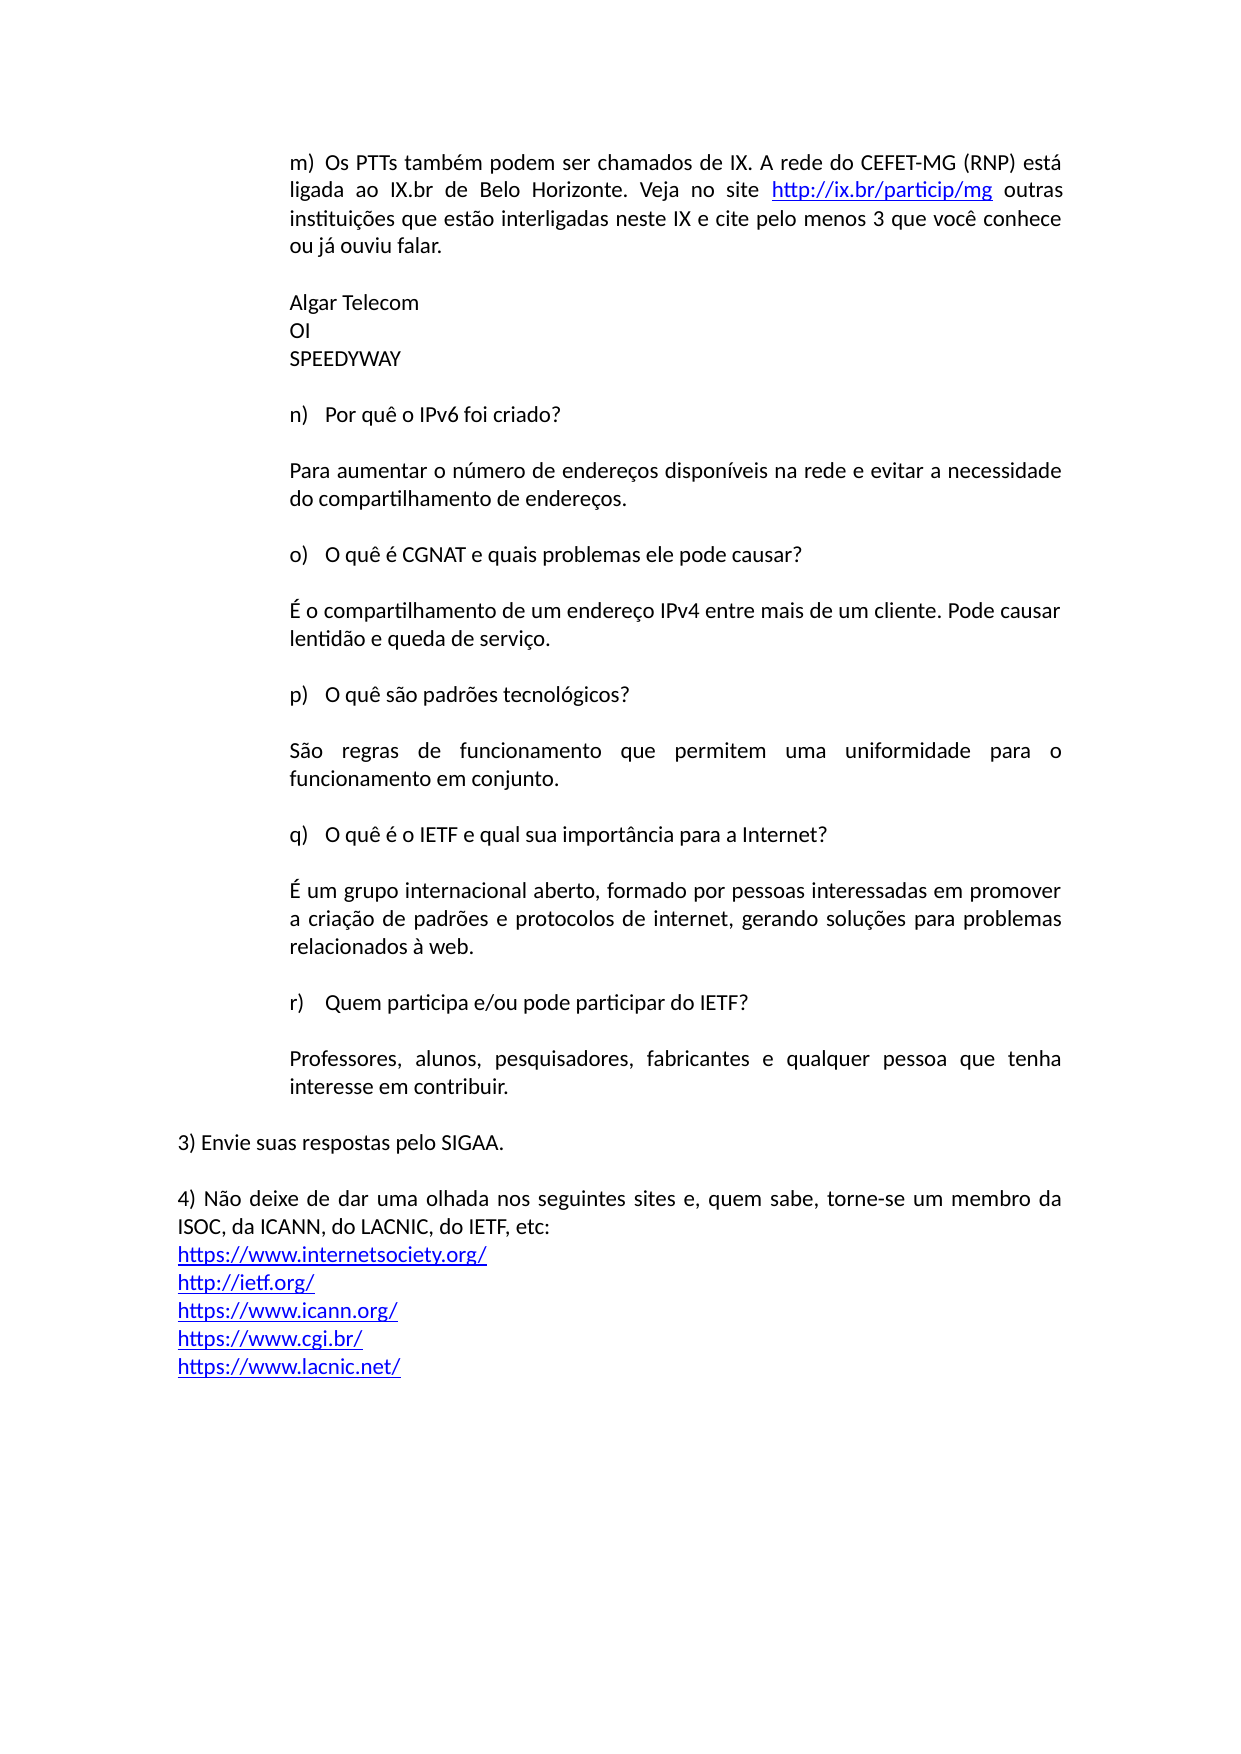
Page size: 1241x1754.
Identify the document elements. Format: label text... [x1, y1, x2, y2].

list É um grupo internacional aberto, formado por pessoas interessadas em promover a criação de padrões e protocolos de internet, gerando soluções para problemas relacionados à web. [289, 876, 1063, 960]
list É o compartilhamento de um endereço IPv4 entre mais de um cliente. Pode causar lentidão e queda de serviço. [289, 596, 1063, 652]
list https://www.icann.org/ [177, 1296, 1063, 1324]
list Quem participa e/ou pode participar do IETF? [289, 988, 1063, 1016]
list O quê é o IETF e qual sua importância para a Internet? [289, 820, 1063, 848]
list Para aumentar o número de endereços disponíveis na rede e evitar a necessidade do compartilhamento de endereços. [289, 456, 1063, 512]
list https://www.internetsociety.org/ [177, 1240, 1063, 1268]
list Por quê o IPv6 foi criado? [289, 400, 1063, 428]
list SPEEDYWAY [289, 344, 1063, 372]
list O quê são padrões tecnológicos? [289, 680, 1063, 708]
list https://www.cgi.br/ [177, 1324, 1063, 1352]
list 3) Envie suas respostas pelo SIGAA. [177, 1128, 1063, 1156]
list 4) Não deixe de dar uma olhada nos seguintes sites e, quem sabe, torne-se um membro da ISOC, da ICANN, do LACNIC, do IETF, etc: [177, 1184, 1063, 1240]
list Professores, alunos, pesquisadores, fabricantes e qualquer pessoa que tenha interesse em contribuir. [289, 1044, 1063, 1100]
list São regras de funcionamento que permitem uma uniformidade para o funcionamento em conjunto. [289, 736, 1063, 792]
list http://ietf.org/ [177, 1268, 1063, 1296]
list Os PTTs também podem ser chamados de IX. A rede do CEFET-MG (RNP) está ligada ao IX.br de Belo Horizonte. Veja no site http://ix.br/particip/mg outras instituições que estão interligadas neste IX e cite pelo menos 3 que você conhece ou já ouviu falar. [289, 148, 1063, 260]
list OI [289, 316, 1063, 344]
list Algar Telecom [289, 288, 1063, 316]
list https://www.lacnic.net/ [177, 1352, 1063, 1381]
list O quê é CGNAT e quais problemas ele pode causar? [289, 540, 1063, 568]
